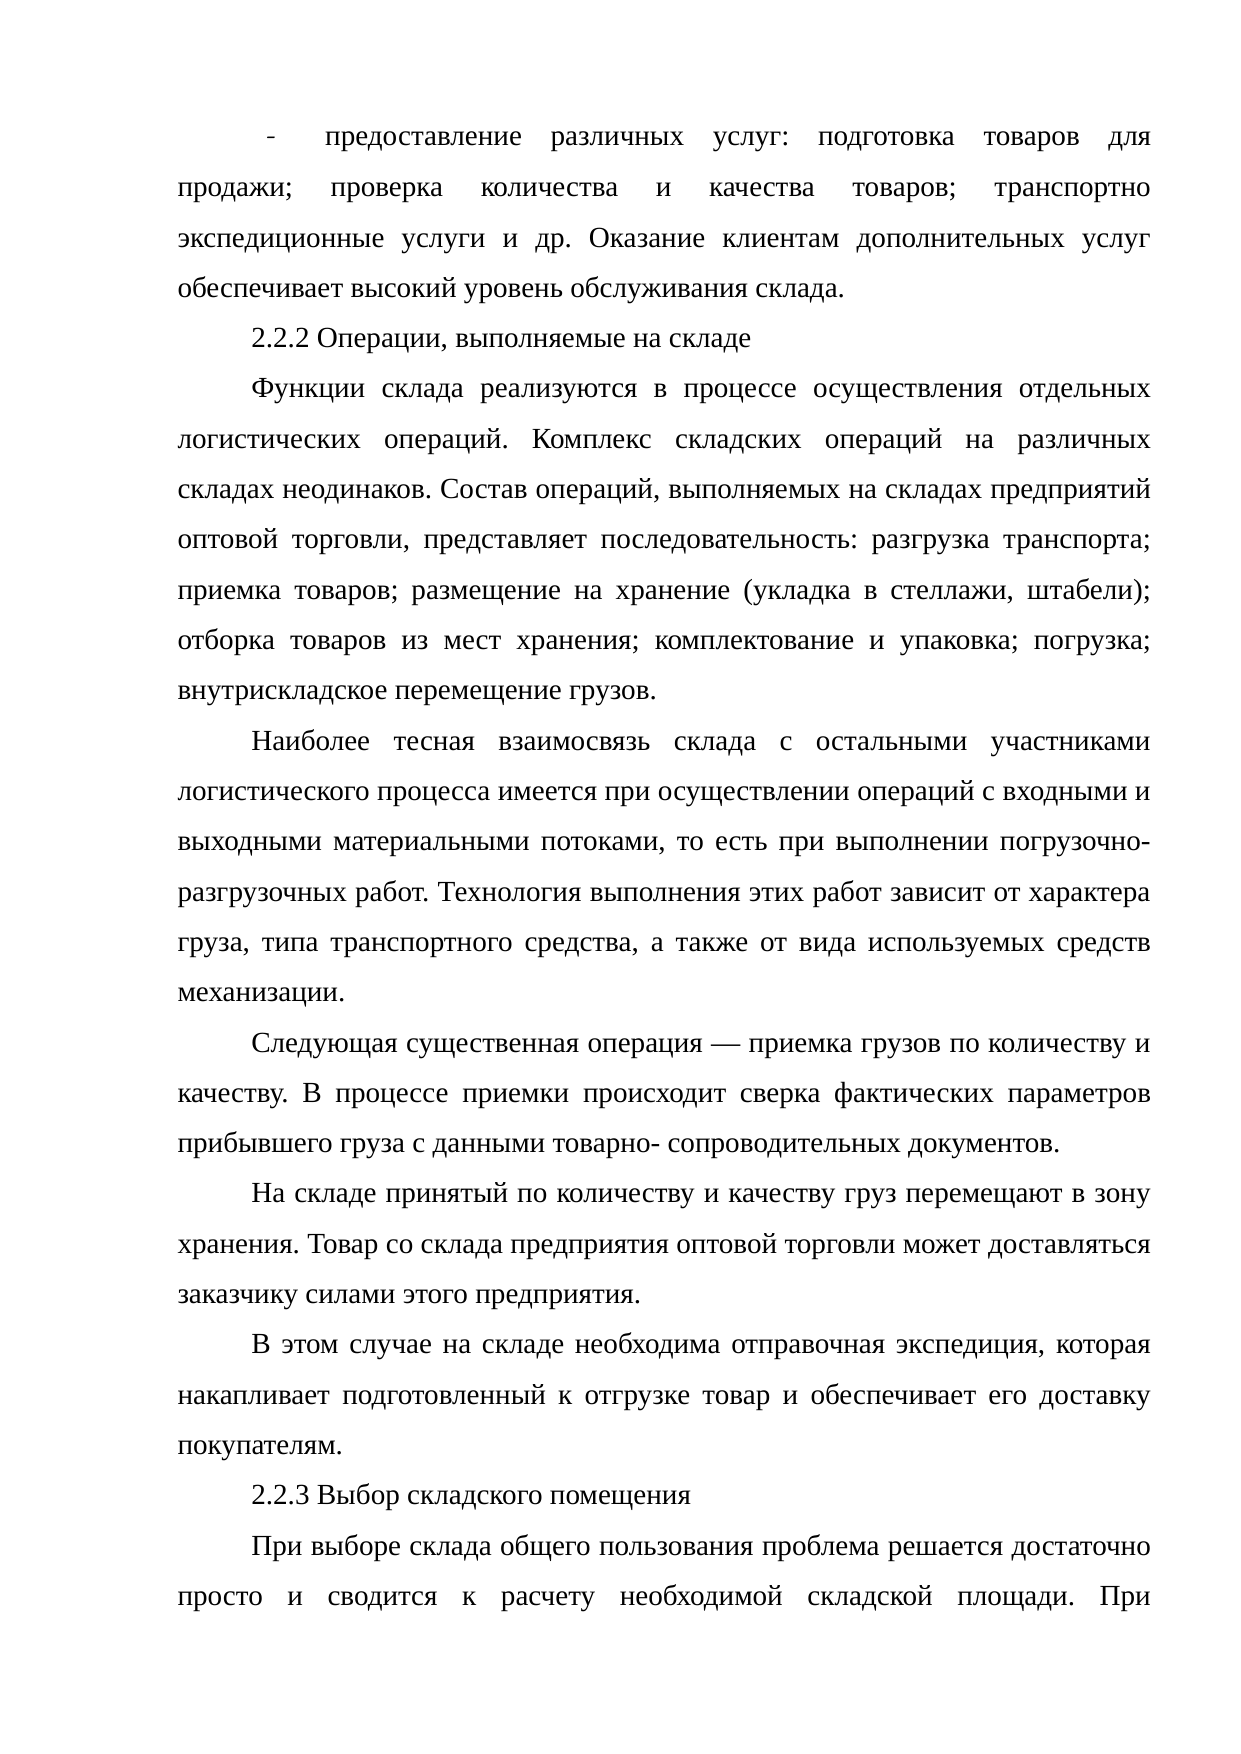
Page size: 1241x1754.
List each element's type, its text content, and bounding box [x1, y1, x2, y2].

text Функции склада реализуются в процессе осуществления отдельных логистических операций. Комплекс складских операций на различных складах неодинаков. Состав операций, выполняемых на складах предприятий оптовой торговли, представляет последовательность: разгрузка транспорта; приемка товаров; размещение на хранение (укладка в стеллажи, штабели); отборка товаров из мест хранения; комплектование и упаковка; погрузка; внутрискладское перемещение грузов. [177, 371, 1152, 706]
text Следующая существенная операция — приемка грузов по количеству и качеству. В процессе приемки происходит сверка фактических параметров прибывшего груза с данными товарно- сопроводительных документов. [177, 1025, 1152, 1159]
list предоставление различных услуг: подготовка товаров для продажи; проверка количества и качества товаров; транспортно экспедиционные услуги и др. Оказание клиентам дополнительных услуг обеспечивает высокий уровень обслуживания склада. [177, 118, 1152, 303]
subtitle 2.2.2 Операции, выполняемые на складе [177, 320, 1152, 354]
text Наиболее тесная взаимосвязь склада с остальными участниками логистического процесса имеется при осуществлении операций с входными и выходными материальными потоками, то есть при выполнении погрузочно-разгрузочных работ. Технология выполнения этих работ зависит от характера груза, типа транспортного средства, а также от вида используемых средств механизации. [177, 723, 1152, 1008]
text При выборе склада общего пользования проблема решается достаточно просто и сводится к расчету необходимой складской площади. При [177, 1528, 1152, 1612]
text В этом случае на складе необходима отправочная экспедиция, которая накапливает подготовленный к отгрузке товар и обеспечивает его доставку покупателям. [177, 1327, 1152, 1461]
text На складе принятый по количеству и качеству груз перемещают в зону хранения. Товар со склада предприятия оптовой торговли может доставляться заказчику силами этого предприятия. [177, 1176, 1152, 1310]
subtitle 2.2.3 Выбор складского помещения [177, 1477, 1152, 1511]
